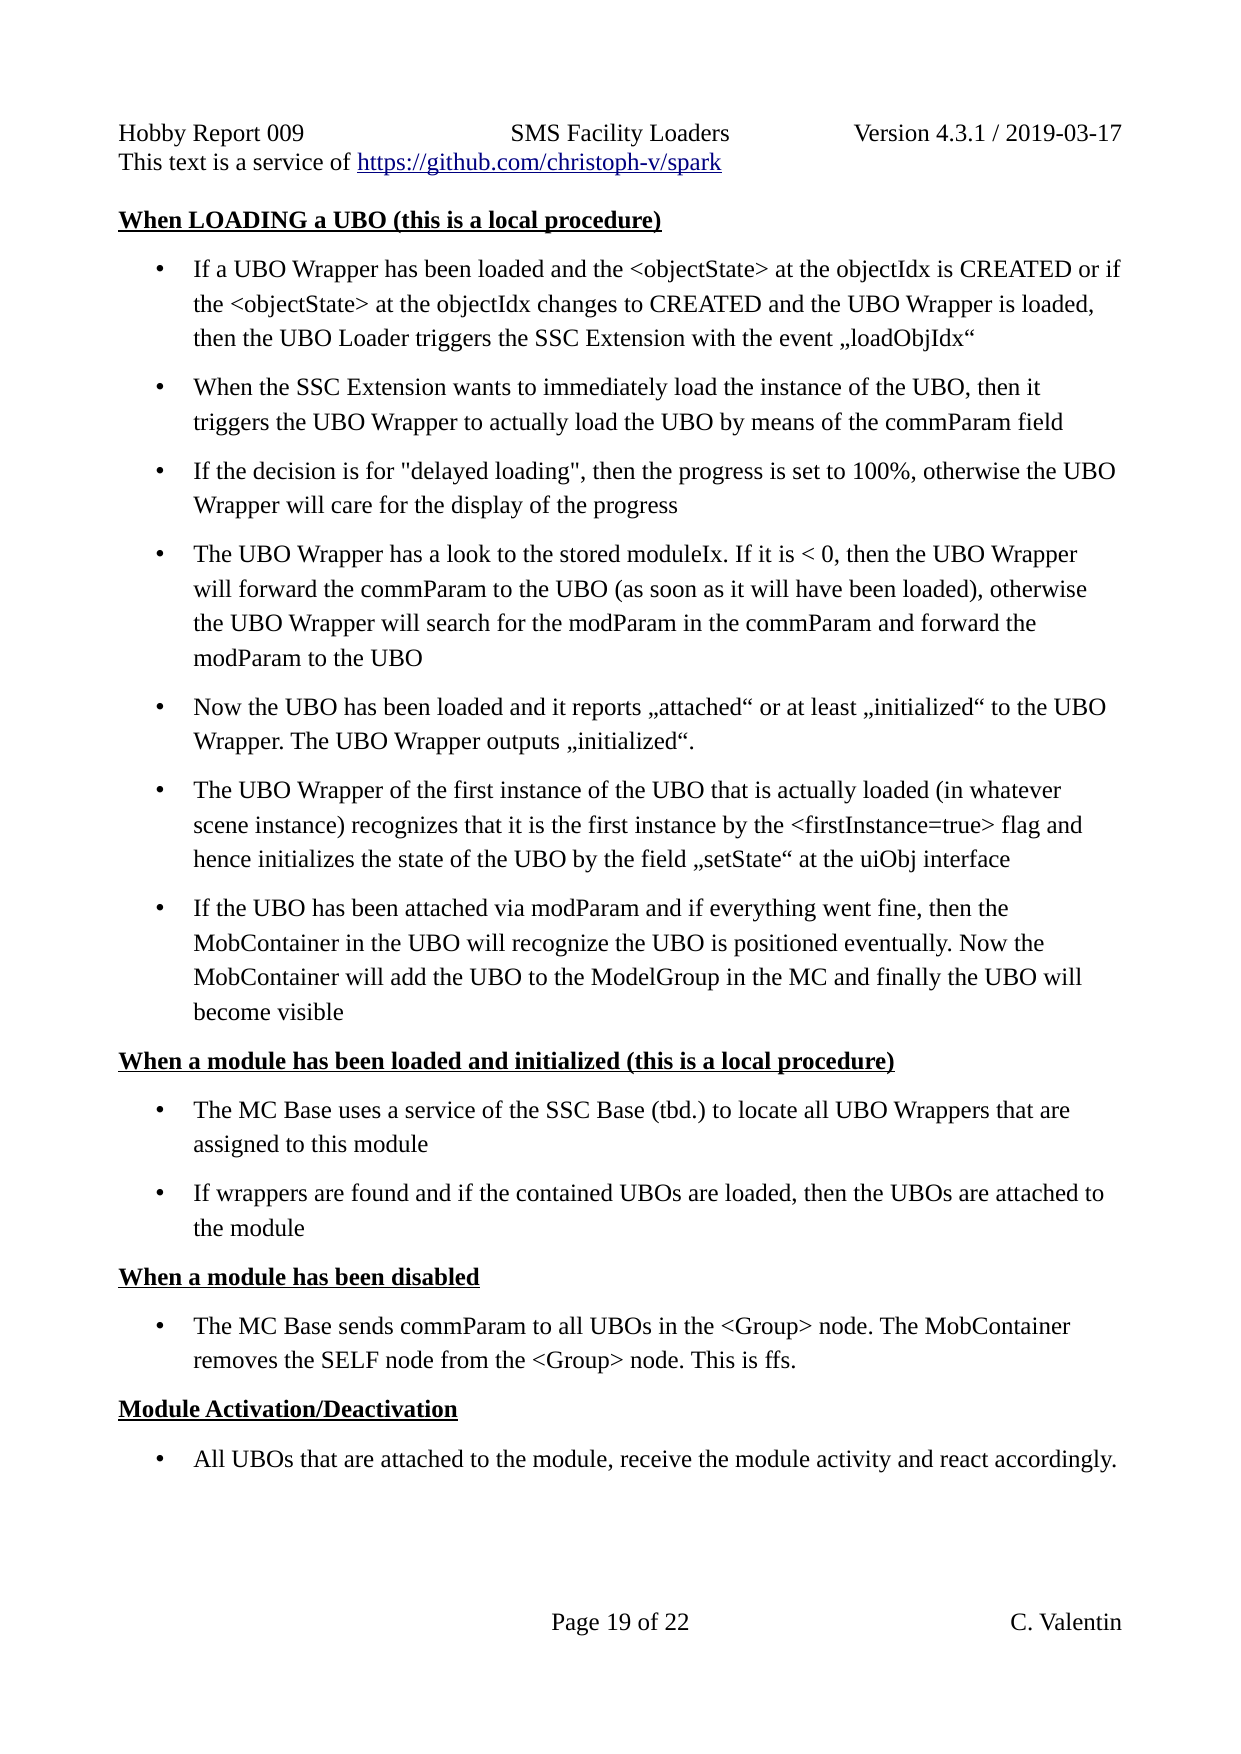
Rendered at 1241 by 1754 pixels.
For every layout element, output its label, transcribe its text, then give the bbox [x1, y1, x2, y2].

list The UBO Wrapper has a look to the stored moduleIx. If it is < 0, then the UBO Wrapper will forward the commParam to the UBO (as soon as it will have been loaded), otherwise the UBO Wrapper will search for the modParam in the commParam and forward the modParam to the UBO [156, 539, 1122, 671]
list When the SSC Extension wants to immediately load the instance of the UBO, then it triggers the UBO Wrapper to actually load the UBO by means of the commParam field [156, 372, 1122, 435]
list If wrappers are found and if the contained UBOs are loaded, then the UBOs are attached to the module [156, 1178, 1122, 1242]
list If the decision is for "delayed loading", then the progress is set to 100%, otherwise the UBO Wrapper will care for the display of the progress [156, 456, 1122, 519]
text Module Activation/Deactivation [118, 1394, 1122, 1423]
list All UBOs that are attached to the module, receive the module activity and react accordingly. [156, 1444, 1122, 1472]
list The MC Base uses a service of the SSC Base (tbd.) to locate all UBO Wrappers that are assigned to this module [156, 1095, 1122, 1158]
list The UBO Wrapper of the first instance of the UBO that is actually loaded (in whatever scene instance) recognizes that it is the first instance by the <firstInstance=true> flag and hence initializes the state of the UBO by the field „setState“ at the uiObj interface [156, 775, 1122, 873]
list Now the UBO has been loaded and it reports „attached“ or at least „initialized“ to the UBO Wrapper. The UBO Wrapper outputs „initialized“. [156, 692, 1122, 755]
text When a module has been disabled [118, 1262, 1122, 1291]
list The MC Base sends commParam to all UBOs in the <Group> node. The MobContainer removes the SELF node from the <Group> node. This is ffs. [156, 1311, 1122, 1374]
list If the UBO has been attached via modParam and if everything went fine, then the MobContainer in the UBO will recognize the UBO is positioned eventually. Now the MobContainer will add the UBO to the ModelGroup in the MC and finally the UBO will become visible [156, 893, 1122, 1026]
text When LOADING a UBO (this is a local procedure) [118, 205, 1122, 234]
text When a module has been loaded and initialized (this is a local procedure) [118, 1046, 1122, 1074]
list If a UBO Wrapper has been loaded and the <objectState> at the objectIdx is CREATED or if the <objectState> at the objectIdx changes to CREATED and the UBO Wrapper is loaded, then the UBO Loader triggers the SSC Extension with the event „loadObjIdx“ [156, 254, 1122, 352]
